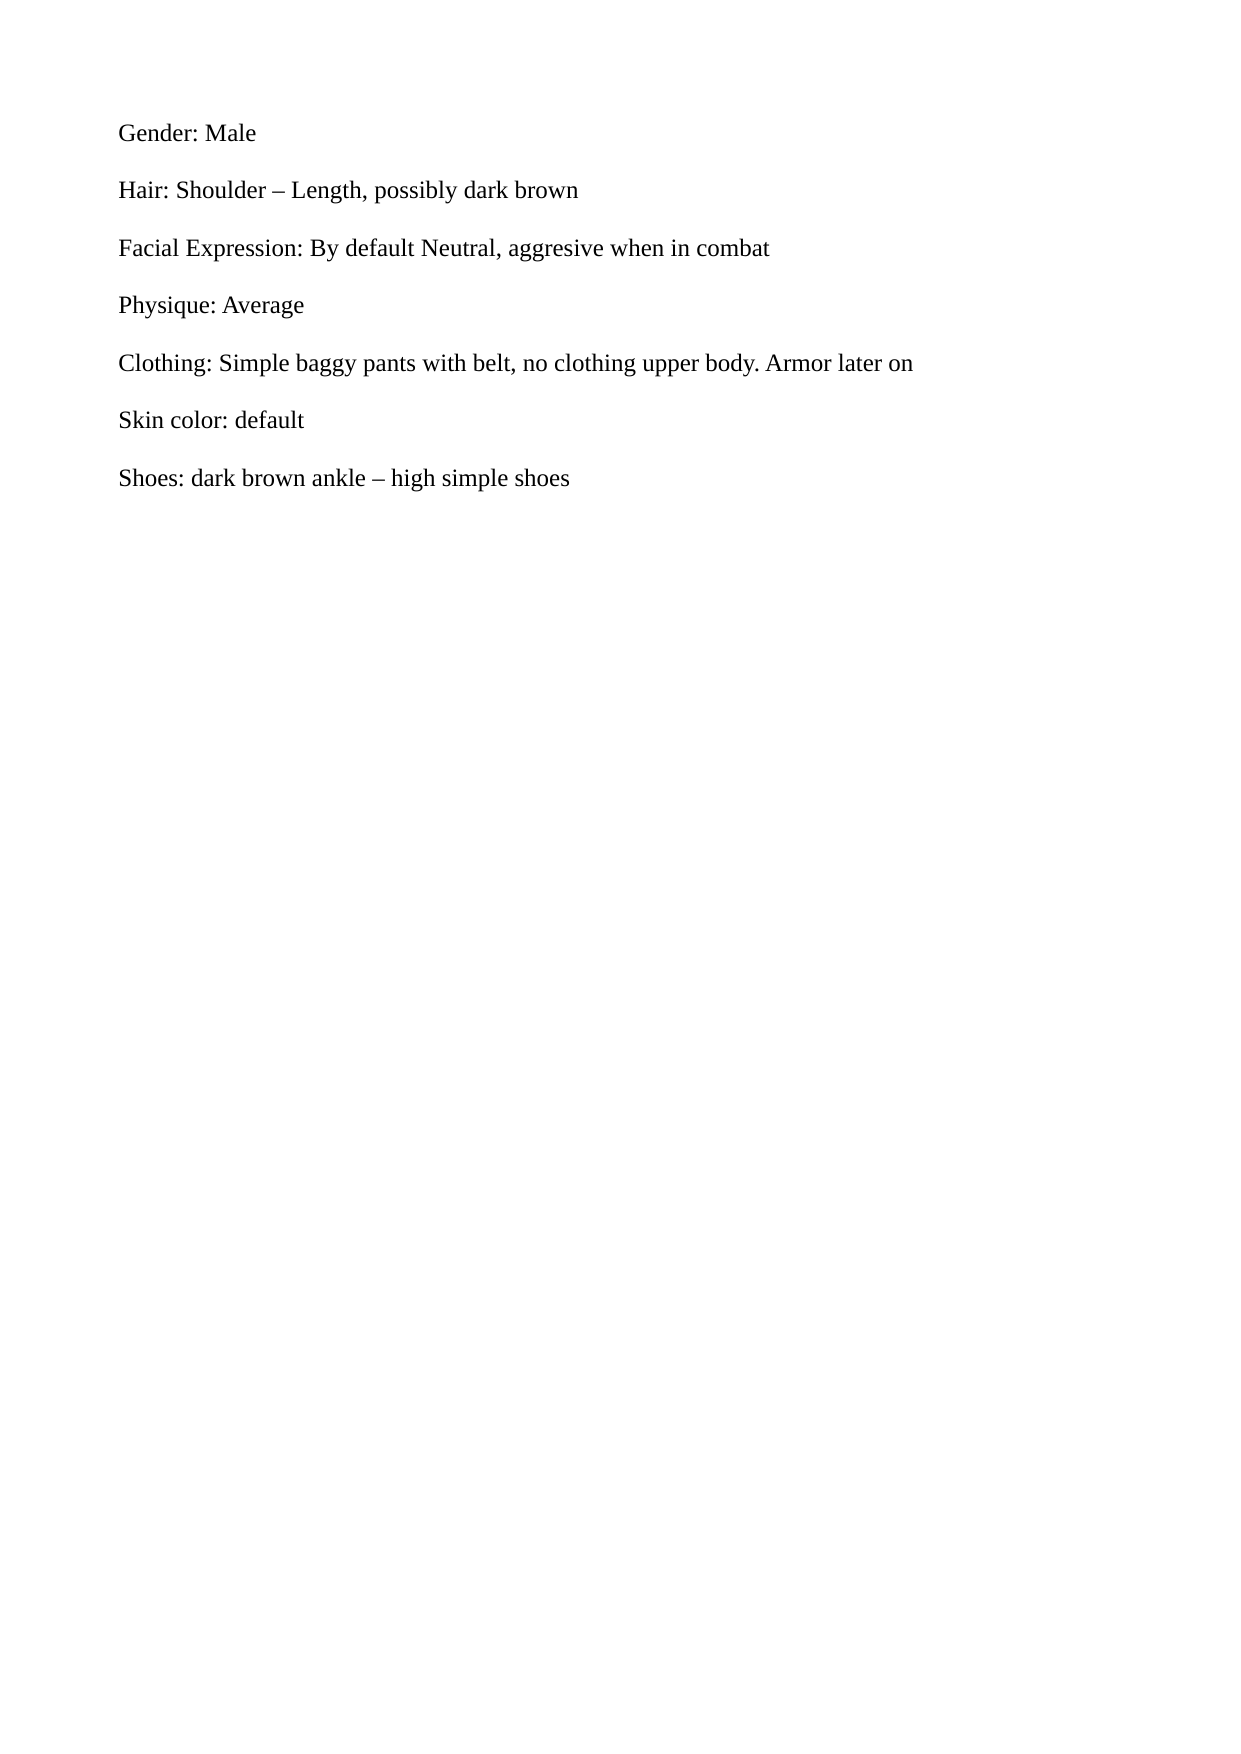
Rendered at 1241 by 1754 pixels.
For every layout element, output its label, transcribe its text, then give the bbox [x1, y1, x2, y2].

text Hair: Shoulder – Length, possibly dark brown [118, 176, 1122, 204]
text Physique: Average [118, 291, 1122, 319]
text Facial Expression: By default Neutral, aggresive when in combat [118, 233, 1122, 262]
text Clothing: Simple baggy pants with belt, no clothing upper body. Armor later on [118, 348, 1122, 377]
text Skin color: default [118, 406, 1122, 434]
text Gender: Male [118, 118, 1122, 147]
text Shoes: dark brown ankle – high simple shoes [118, 463, 1122, 492]
